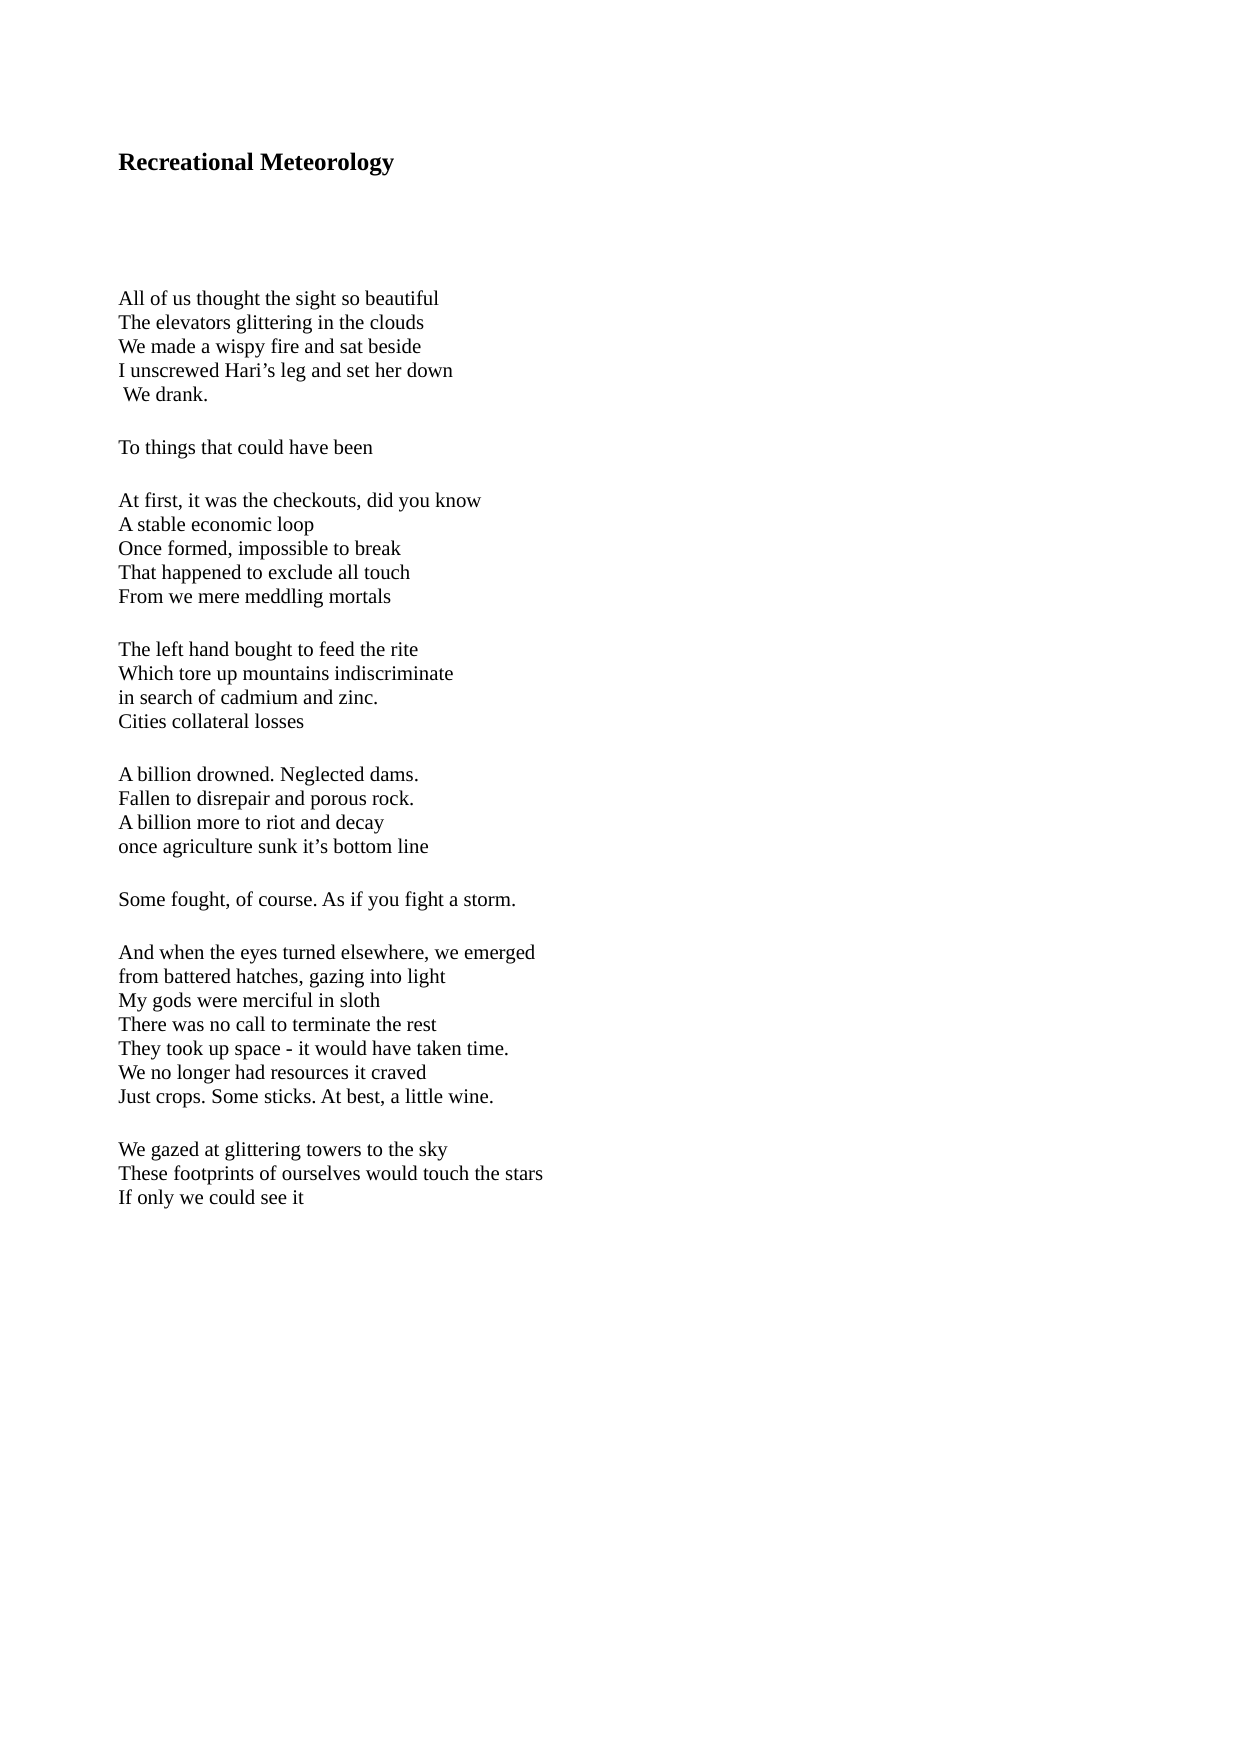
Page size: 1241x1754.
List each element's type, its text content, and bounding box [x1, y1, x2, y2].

text We gazed at glittering towers to the sky [118, 1137, 1122, 1161]
text These footprints of ourselves would touch the stars [118, 1161, 1122, 1185]
text from battered hatches, gazing into light [118, 964, 1122, 988]
text The left hand bought to feed the rite [118, 637, 1122, 661]
text Recreational Meteorology [118, 147, 1122, 176]
text If only we could see it [118, 1185, 1122, 1209]
text A billion more to riot and decay [118, 810, 1122, 834]
text And when the eyes turned elsewhere, we emerged [118, 940, 1122, 964]
text Some fought, of course. As if you fight a storm. [118, 887, 1122, 911]
text We drank. [118, 382, 1122, 406]
text Cities collateral losses [118, 709, 1122, 733]
text At first, it was the checkouts, did you know [118, 488, 1122, 512]
text We no longer had resources it craved [118, 1060, 1122, 1084]
text once agriculture sunk it’s bottom line [118, 834, 1122, 858]
text That happened to exclude all touch [118, 560, 1122, 584]
text in search of cadmium and zinc. [118, 685, 1122, 709]
text I unscrewed Hari’s leg and set her down [118, 358, 1122, 382]
text There was no call to terminate the rest [118, 1012, 1122, 1036]
text Just crops. Some sticks. At best, a little wine. [118, 1084, 1122, 1108]
text The elevators glittering in the clouds [118, 310, 1122, 334]
text From we mere meddling mortals [118, 584, 1122, 608]
text To things that could have been [118, 435, 1122, 459]
text A billion drowned. Neglected dams. [118, 762, 1122, 786]
text Fallen to disrepair and porous rock. [118, 786, 1122, 810]
text They took up space - it would have taken time. [118, 1036, 1122, 1060]
text We made a wispy fire and sat beside [118, 334, 1122, 358]
text Once formed, impossible to break [118, 536, 1122, 560]
text All of us thought the sight so beautiful [118, 286, 1122, 310]
text Which tore up mountains indiscriminate [118, 661, 1122, 685]
text A stable economic loop [118, 512, 1122, 536]
text My gods were merciful in sloth [118, 988, 1122, 1012]
